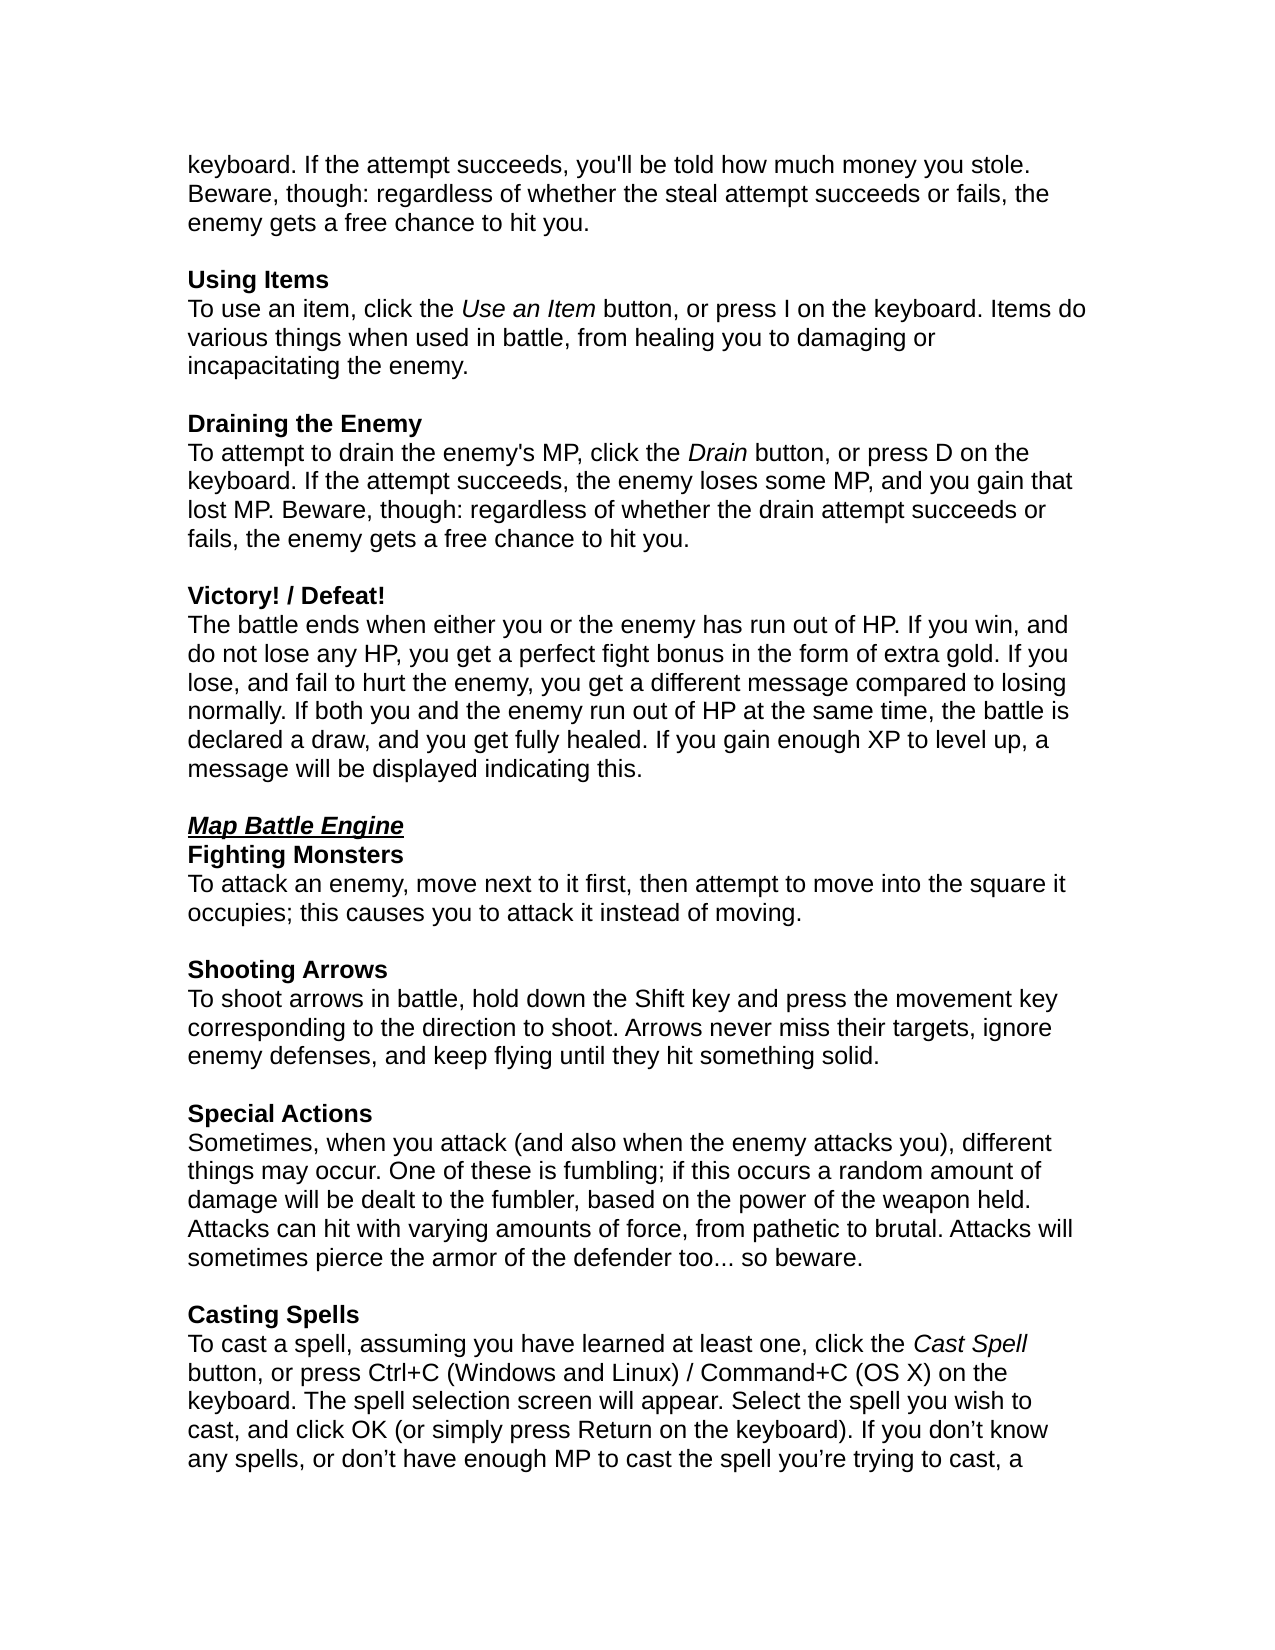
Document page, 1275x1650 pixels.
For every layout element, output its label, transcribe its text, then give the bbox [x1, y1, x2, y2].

text To attempt to drain the enemy's MP, click the Drain button, or press D on the keyboard. If the attempt succeeds, the enemy loses some MP, and you gain that lost MP. Beware, though: regardless of whether the drain attempt succeeds or fails, the enemy gets a free chance to hit you. [187, 437, 1087, 552]
text Special Actions [187, 1099, 1087, 1127]
text To use an item, click the Use an Item button, or press I on the keyboard. Items do various things when used in battle, from healing you to damaging or incapacitating the enemy. [187, 294, 1087, 380]
text To shoot arrows in battle, hold down the Shift key and press the movement key corresponding to the direction to shoot. Arrows never miss their targets, ignore enemy defenses, and keep flying until they hit something solid. [187, 984, 1087, 1070]
text To cast a spell, assuming you have learned at least one, click the Cast Spell button, or press Ctrl+C (Windows and Linux) / Command+C (OS X) on the keyboard. The spell selection screen will appear. Select the spell you wish to cast, and click OK (or simply press Return on the keyboard). If you don’t know any spells, or don’t have enough MP to cast the spell you’re trying to cast, a [187, 1329, 1087, 1472]
text Draining the Enemy [187, 409, 1087, 437]
text Victory! / Defeat! [187, 581, 1087, 610]
text Shooting Arrows [187, 955, 1087, 984]
text To attack an enemy, move next to it first, then attempt to move into the square it occupies; this causes you to attack it instead of moving. [187, 869, 1087, 926]
text The battle ends when either you or the enemy has run out of HP. If you win, and do not lose any HP, you get a perfect fight bonus in the form of extra gold. If you lose, and fail to hurt the enemy, you get a different message compared to losing normally. If both you and the enemy run out of HP at the same time, the battle is declared a draw, and you get fully healed. If you gain enough XP to level up, a message will be displayed indicating this. [187, 610, 1087, 782]
text Casting Spells [187, 1300, 1087, 1329]
text Fighting Monsters [187, 840, 1087, 869]
text Using Items [187, 265, 1087, 294]
text Sometimes, when you attack (and also when the enemy attacks you), different things may occur. One of these is fumbling; if this occurs a random amount of damage will be dealt to the fumbler, based on the power of the weapon held. Attacks can hit with varying amounts of force, from pathetic to brutal. Attacks will sometimes pierce the armor of the defender too... so beware. [187, 1127, 1087, 1271]
text keyboard. If the attempt succeeds, you'll be told how much money you stole. Beware, though: regardless of whether the steal attempt succeeds or fails, the enemy gets a free chance to hit you. [187, 150, 1087, 236]
text Map Battle Engine [187, 811, 1087, 840]
